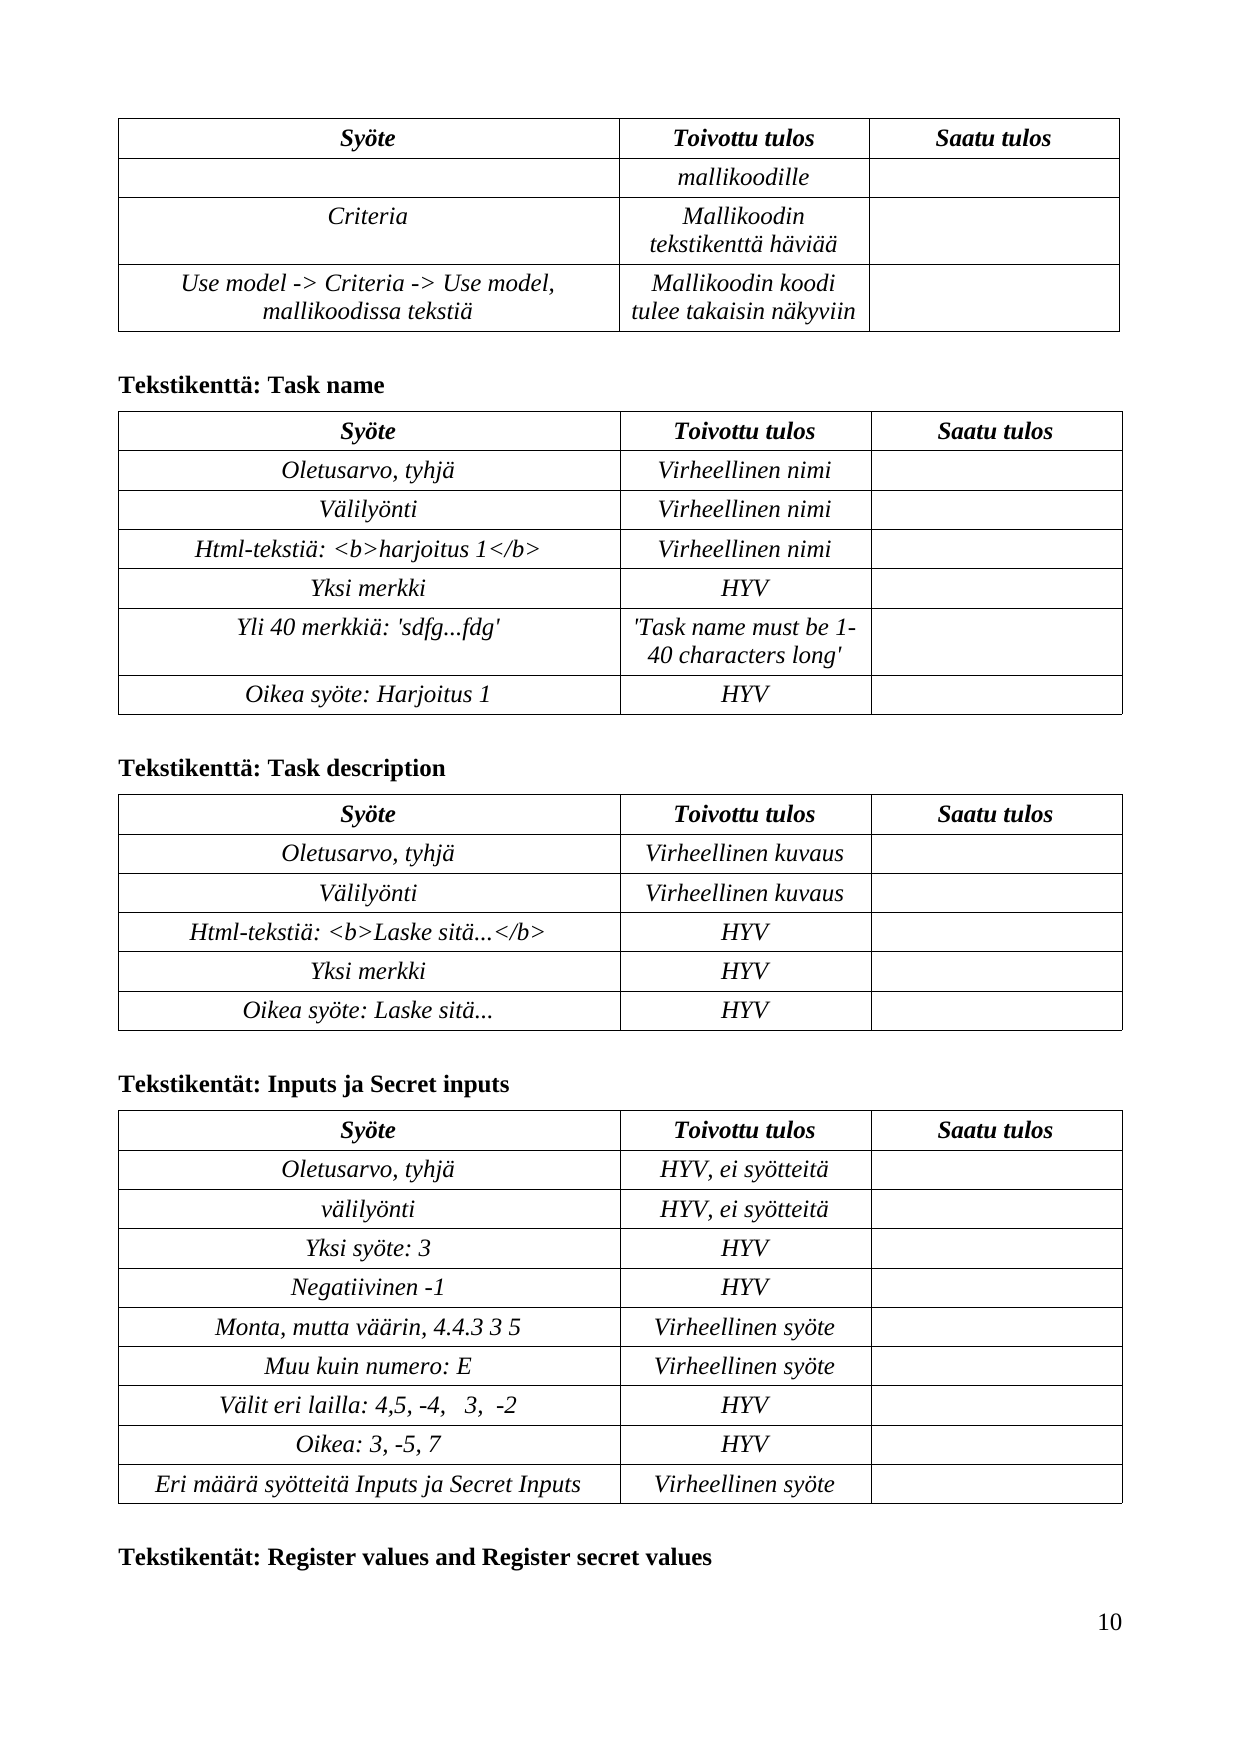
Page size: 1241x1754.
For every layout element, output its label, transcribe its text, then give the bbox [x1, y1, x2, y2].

table_cell HYV [621, 952, 871, 991]
table_cell Virheellinen kuvaus [621, 874, 871, 912]
table_cell Yksi merkki [119, 569, 620, 607]
table_cell Html-tekstiä: <b>harjoitus 1</b> [119, 530, 620, 568]
table_cell [872, 1426, 1122, 1464]
table_cell Virheellinen nimi [621, 530, 871, 568]
table_cell Monta, mutta väärin, 4.4.3 3 5 [119, 1308, 620, 1346]
table_cell HYV [621, 569, 871, 607]
table_cell [872, 451, 1122, 490]
table_cell HYV [621, 1229, 871, 1267]
table_cell [872, 1151, 1122, 1189]
table_cell Virheellinen nimi [621, 451, 871, 490]
table_cell HYV [621, 913, 871, 951]
table_cell HYV [621, 1386, 871, 1424]
table_cell [872, 952, 1122, 991]
text Tekstikentät: Inputs ja Secret inputs [118, 1070, 1122, 1098]
table_cell Välit eri lailla: 4,5, -4, 3, -2 [119, 1386, 620, 1424]
table_header Saatu tulos [872, 1111, 1122, 1150]
table_cell [872, 1347, 1122, 1385]
table_cell Välilyönti [119, 491, 620, 529]
table_cell [870, 265, 1119, 331]
table_cell Yksi syöte: 3 [119, 1229, 620, 1267]
table_cell HYV, ei syötteitä [621, 1151, 871, 1189]
table_cell [872, 1190, 1122, 1228]
table_cell Virheellinen kuvaus [621, 835, 871, 873]
table_cell [872, 1465, 1122, 1503]
table_cell Oikea syöte: Laske sitä... [119, 992, 620, 1030]
table_cell HYV [621, 992, 871, 1030]
table_cell [872, 1229, 1122, 1267]
table_cell Oikea syöte: Harjoitus 1 [119, 676, 620, 714]
table_cell [872, 1308, 1122, 1346]
table_cell mallikoodille [620, 159, 869, 197]
table_cell [872, 491, 1122, 529]
table_cell HYV [621, 1269, 871, 1307]
table_cell [872, 676, 1122, 714]
table_cell Virheellinen syöte [621, 1347, 871, 1385]
text Tekstikenttä: Task description [118, 754, 1122, 782]
table_cell Virheellinen syöte [621, 1465, 871, 1503]
table_cell Virheellinen nimi [621, 491, 871, 529]
table_cell [870, 159, 1119, 197]
table_cell Oikea: 3, -5, 7 [119, 1426, 620, 1464]
table_cell välilyönti [119, 1190, 620, 1228]
table_cell Oletusarvo, tyhjä [119, 835, 620, 873]
table_cell [872, 609, 1122, 674]
table_cell [872, 992, 1122, 1030]
table_cell Yli 40 merkkiä: 'sdfg...fdg' [119, 609, 620, 674]
table_cell [872, 835, 1122, 873]
table_header Syöte [119, 412, 620, 450]
text Tekstikenttä: Task name [118, 371, 1122, 399]
table_cell Yksi merkki [119, 952, 620, 991]
table_cell 'Task name must be 1-40 characters long' [621, 609, 871, 674]
table_header Syöte [119, 119, 619, 157]
table_header Saatu tulos [870, 119, 1119, 157]
table_cell Muu kuin numero: E [119, 1347, 620, 1385]
table_header Syöte [119, 1111, 620, 1150]
table_cell HYV [621, 676, 871, 714]
table_cell Negatiivinen -1 [119, 1269, 620, 1307]
table_header Toivottu tulos [621, 795, 871, 833]
table_cell [872, 1269, 1122, 1307]
table_cell Oletusarvo, tyhjä [119, 1151, 620, 1189]
table_cell Use model -> Criteria -> Use model, mallikoodissa tekstiä [119, 265, 619, 331]
table_cell [872, 913, 1122, 951]
table_cell Oletusarvo, tyhjä [119, 451, 620, 490]
table_cell Eri määrä syötteitä Inputs ja Secret Inputs [119, 1465, 620, 1503]
table_header Saatu tulos [872, 795, 1122, 833]
table_cell [872, 530, 1122, 568]
table_cell [872, 569, 1122, 607]
table_cell Criteria [119, 198, 619, 264]
table_cell HYV [621, 1426, 871, 1464]
text Tekstikentät: Register values and Register secret values [118, 1543, 1122, 1571]
table_cell Mallikoodin koodi tulee takaisin näkyviin [620, 265, 869, 331]
table_cell Html-tekstiä: <b>Laske sitä...</b> [119, 913, 620, 951]
table_cell [872, 1386, 1122, 1424]
table_cell Välilyönti [119, 874, 620, 912]
table_cell [870, 198, 1119, 264]
table_header Saatu tulos [872, 412, 1122, 450]
table_cell [872, 874, 1122, 912]
table_cell [119, 159, 619, 197]
table_cell Mallikoodin tekstikenttä häviää [620, 198, 869, 264]
table_cell HYV, ei syötteitä [621, 1190, 871, 1228]
table_header Toivottu tulos [621, 412, 871, 450]
table_header Toivottu tulos [620, 119, 869, 157]
table_cell Virheellinen syöte [621, 1308, 871, 1346]
table_header Syöte [119, 795, 620, 833]
table_header Toivottu tulos [621, 1111, 871, 1150]
